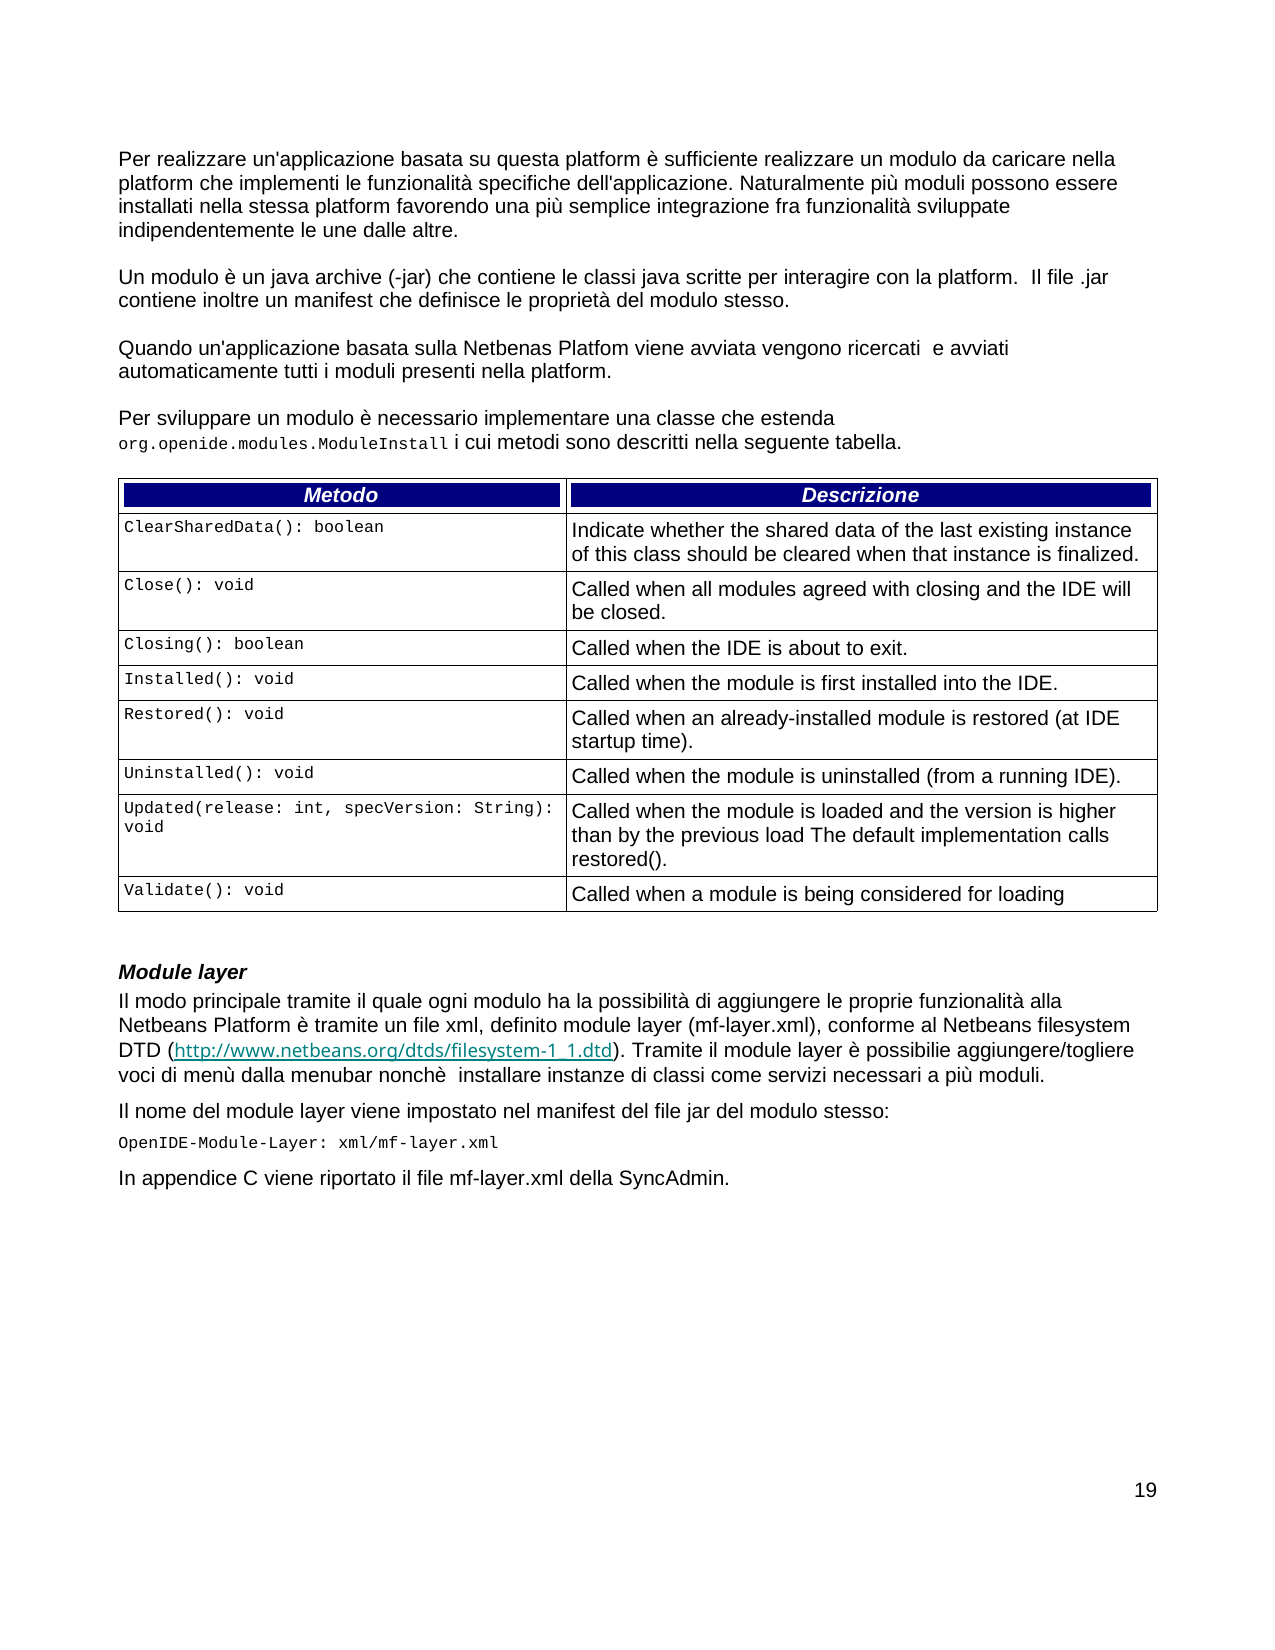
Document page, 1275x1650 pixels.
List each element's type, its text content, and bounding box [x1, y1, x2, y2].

table_header Metodo [119, 479, 566, 513]
table_cell Closing(): boolean [119, 631, 566, 665]
table_cell Called when all modules agreed with closing and the IDE will be closed. [567, 572, 1157, 630]
table_cell Called when the IDE is about to exit. [567, 631, 1157, 665]
text Per sviluppare un modulo è necessario implementare una classe che estenda org.openide.modules.ModuleInstall i cui metodi sono descritti nella seguente tabella. [118, 407, 1157, 454]
table_cell Called when the module is uninstalled (from a running IDE). [567, 760, 1157, 794]
text Per realizzare un'applicazione basata su questa platform è sufficiente realizzare un modulo da caricare nella platform che implementi le funzionalità specifiche dell'applicazione. Naturalmente più moduli possono essere installati nella stessa platform favorendo una più semplice integrazione fra funzionalità sviluppate indipendentemente le une dalle altre. [118, 148, 1157, 242]
text Quando un'applicazione basata sulla Netbenas Platfom viene avviata vengono ricercati e avviati automaticamente tutti i moduli presenti nella platform. [118, 336, 1157, 383]
table_cell Uninstalled(): void [119, 760, 566, 794]
table_cell Updated(release: int, specVersion: String): void [119, 795, 566, 876]
text Un modulo è un java archive (-jar) che contiene le classi java scritte per interagire con la platform. Il file .jar contiene inoltre un manifest che definisce le proprietà del modulo stesso. [118, 265, 1157, 312]
text Il nome del module layer viene impostato nel manifest del file jar del modulo stesso: [118, 1099, 1157, 1123]
table_cell Called when the module is first installed into the IDE. [567, 666, 1157, 700]
table_header Descrizione [567, 479, 1157, 513]
table_cell Indicate whether the shared data of the last existing instance of this class should be cleared when that instance is finalized. [567, 514, 1157, 571]
text Il modo principale tramite il quale ogni modulo ha la possibilità di aggiungere le proprie funzionalità alla Netbeans Platform è tramite un file xml, definito module layer (mf-layer.xml), conforme al Netbeans filesystem DTD (http://www.netbeans.org/dtds/filesystem-1_1.dtd). Tramite il module layer è possibilie aggiungere/togliere voci di menù dalla menubar nonchè installare instanze di classi come servizi necessari a più moduli. [118, 990, 1157, 1087]
table_cell Called when an already-installed module is restored (at IDE startup time). [567, 701, 1157, 759]
table_cell Installed(): void [119, 666, 566, 700]
table_cell Called when a module is being considered for loading [567, 877, 1157, 911]
table_cell Called when the module is loaded and the version is higher than by the previous load The default implementation calls restored(). [567, 795, 1157, 876]
table_cell ClearSharedData(): boolean [119, 514, 566, 571]
table_cell Validate(): void [119, 877, 566, 911]
table_cell Restored(): void [119, 701, 566, 759]
subtitle Module layer [118, 960, 1157, 984]
text In appendice C viene riportato il file mf-layer.xml della SyncAdmin. [118, 1166, 1157, 1190]
table_cell Close(): void [119, 572, 566, 630]
text OpenIDE-Module-Layer: xml/mf-layer.xml [118, 1135, 1157, 1154]
